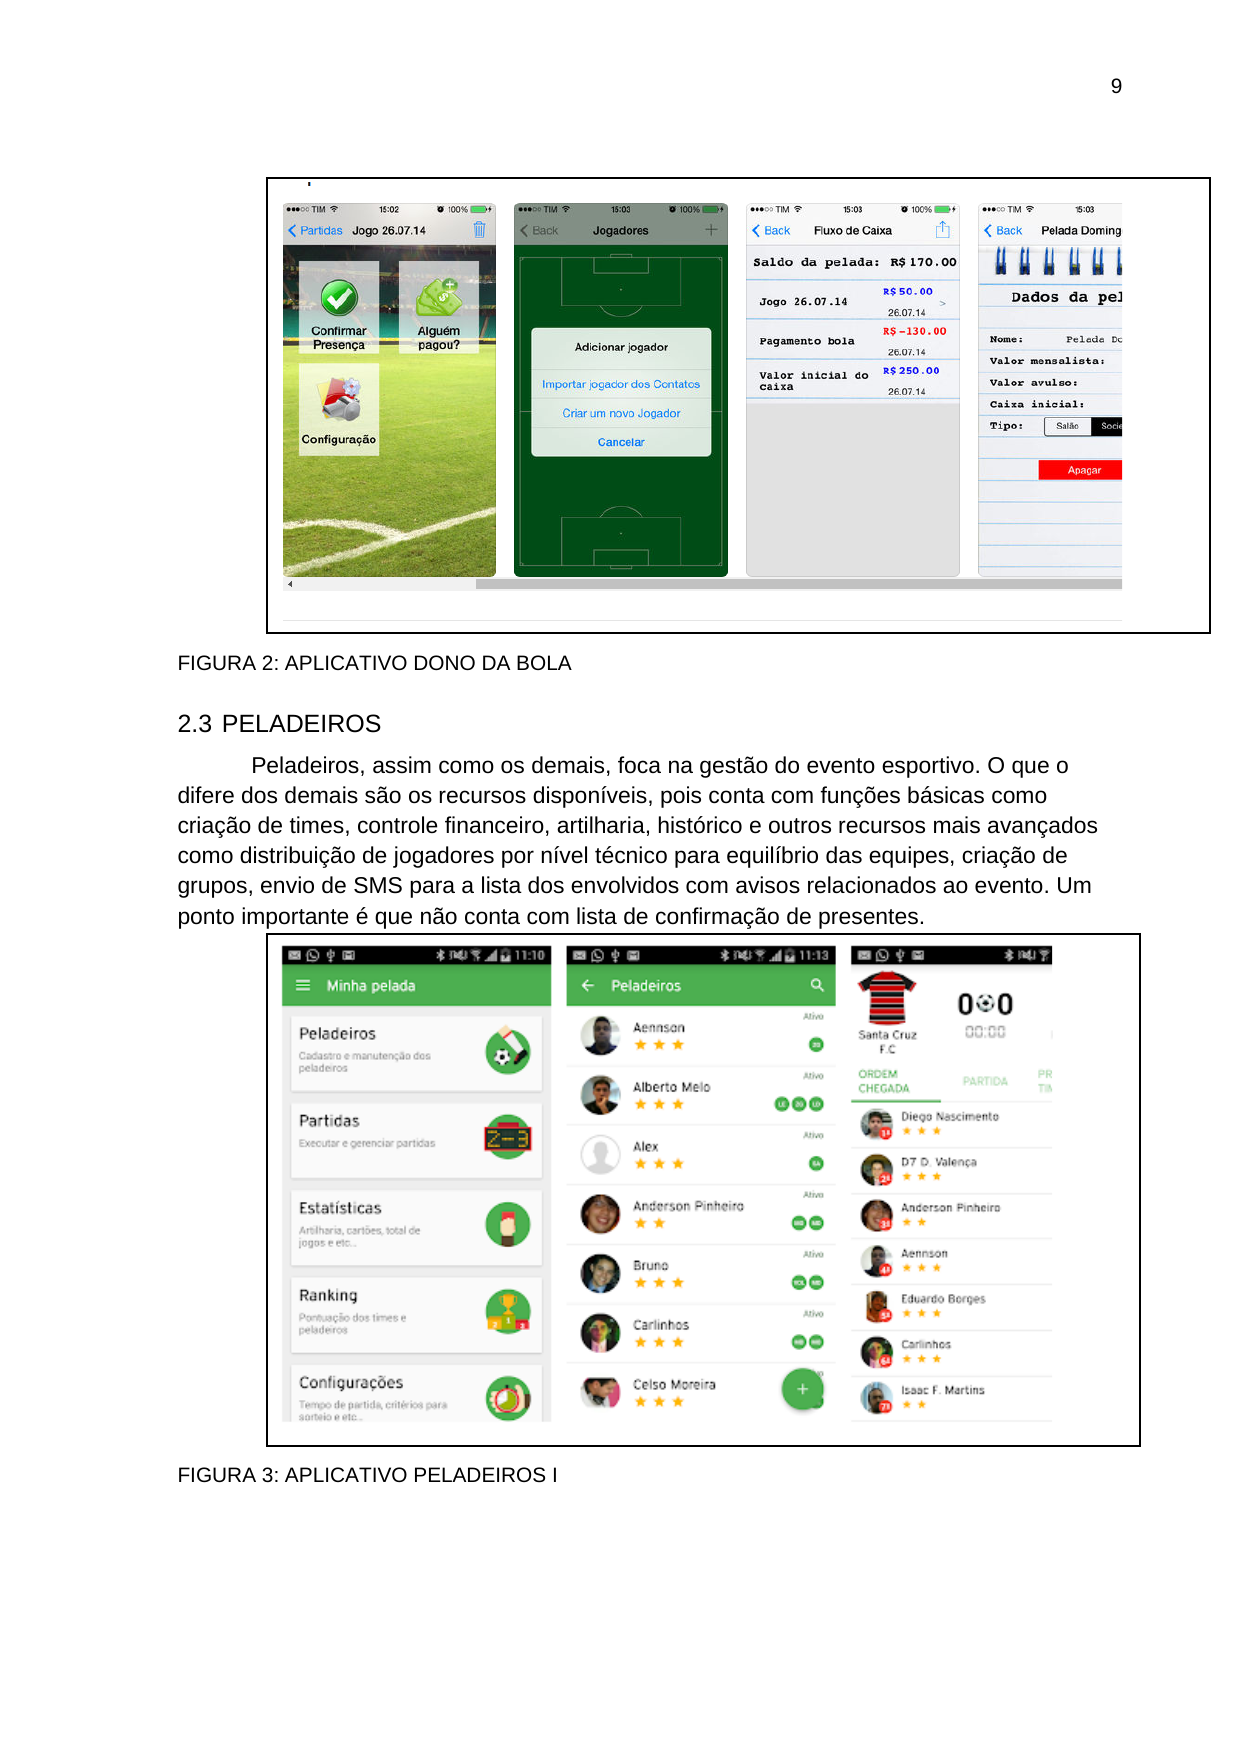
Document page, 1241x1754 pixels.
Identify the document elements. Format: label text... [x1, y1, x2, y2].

picture [270, 937, 1053, 1442]
picture [270, 182, 1123, 630]
subtitle Peladeiros [177, 708, 1122, 737]
text Figura 2: Aplicativo Dono da Bola [177, 177, 1122, 674]
text Peladeiros, assim como os demais, foca na gestão do evento esportivo. O que o difere dos demais são os recursos disponíveis, pois conta com funções básicas como criação de times, controle financeiro, artilharia, histórico e outros recursos mais avançados como distribuição de jogadores por nível técnico para equilíbrio das equipes, criação de grupos, envio de SMS para a lista dos envolvidos com avisos relacionados ao evento. Um ponto importante é que não conta com lista de confirmação de presentes. [177, 752, 1122, 929]
text Figura 3: Aplicativo Peladeiros I [177, 933, 1052, 1487]
